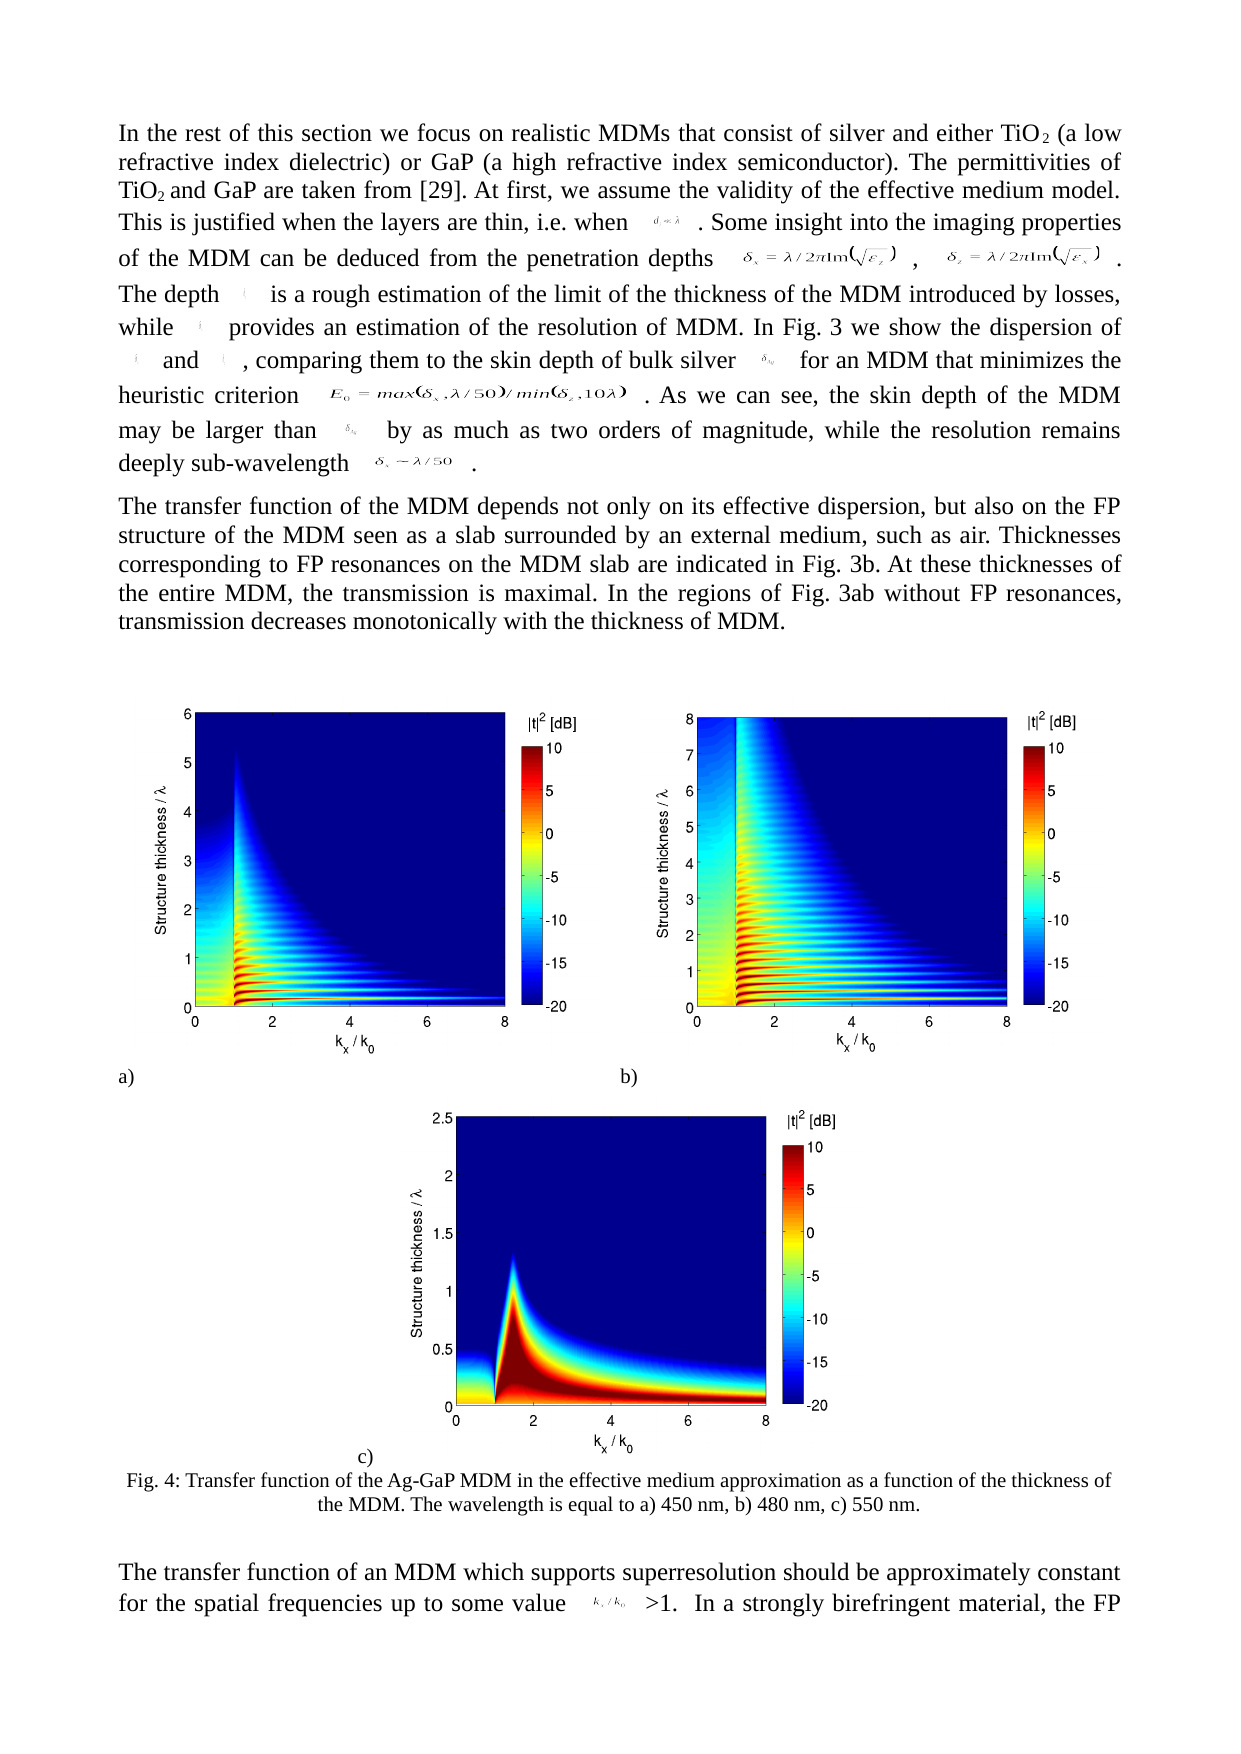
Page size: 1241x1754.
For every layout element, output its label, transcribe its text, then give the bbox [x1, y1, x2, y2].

picture [636, 697, 1106, 1055]
table_cell Fig. 4: Transfer function of the Ag-GaP MDM in the effective medium approximation as a function of the thickness of the MDM. The wavelength is equal to a) 450 nm, b) 480 nm, c) 550 nm. [117, 1468, 1121, 1516]
text The transfer function of the MDM depends not only on its effective dispersion, but also on the FP structure of the MDM seen as a slab surrounded by an external medium, such as air. Thicknesses corresponding to FP resonances on the MDM slab are indicated in Fig. 3b. At these thicknesses of the entire MDM, the transmission is maximal. In the regions of Fig. 3ab without FP resonances, transmission decreases monotonically with the thickness of MDM. [118, 491, 1122, 635]
table_header a) [117, 689, 619, 1088]
picture [395, 1097, 865, 1454]
picture [134, 697, 604, 1055]
text In the rest of this section we focus on realistic MDMs that consist of silver and either TiO2 (a low refractive index dielectric) or GaP (a high refractive index semiconductor). The permittivities of TiO2 and GaP are taken from [29]. At first, we assume the validity of the effective medium model. This is justified when the layers are thin, i.e. when . Some insight into the imaging properties of the MDM can be deduced from the penetration depths , . The depth is a rough estimation of the limit of the thickness of the MDM introduced by losses, while provides an estimation of the resolution of MDM. In Fig. 3 we show the dispersion of and , comparing them to the skin depth of bulk silver for an MDM that minimizes the heuristic criterion . As we can see, the skin depth of the MDM may be larger than by as much as two orders of magnitude, while the resolution remains deeply sub-wavelength . [118, 118, 1122, 479]
table_header b) [619, 689, 1121, 1088]
table_cell c) [117, 1088, 1121, 1468]
text The transfer function of an MDM which supports superresolution should be approximately constant for the spatial frequencies up to some value >1. In a strongly birefringent material, the FP [118, 1557, 1122, 1619]
